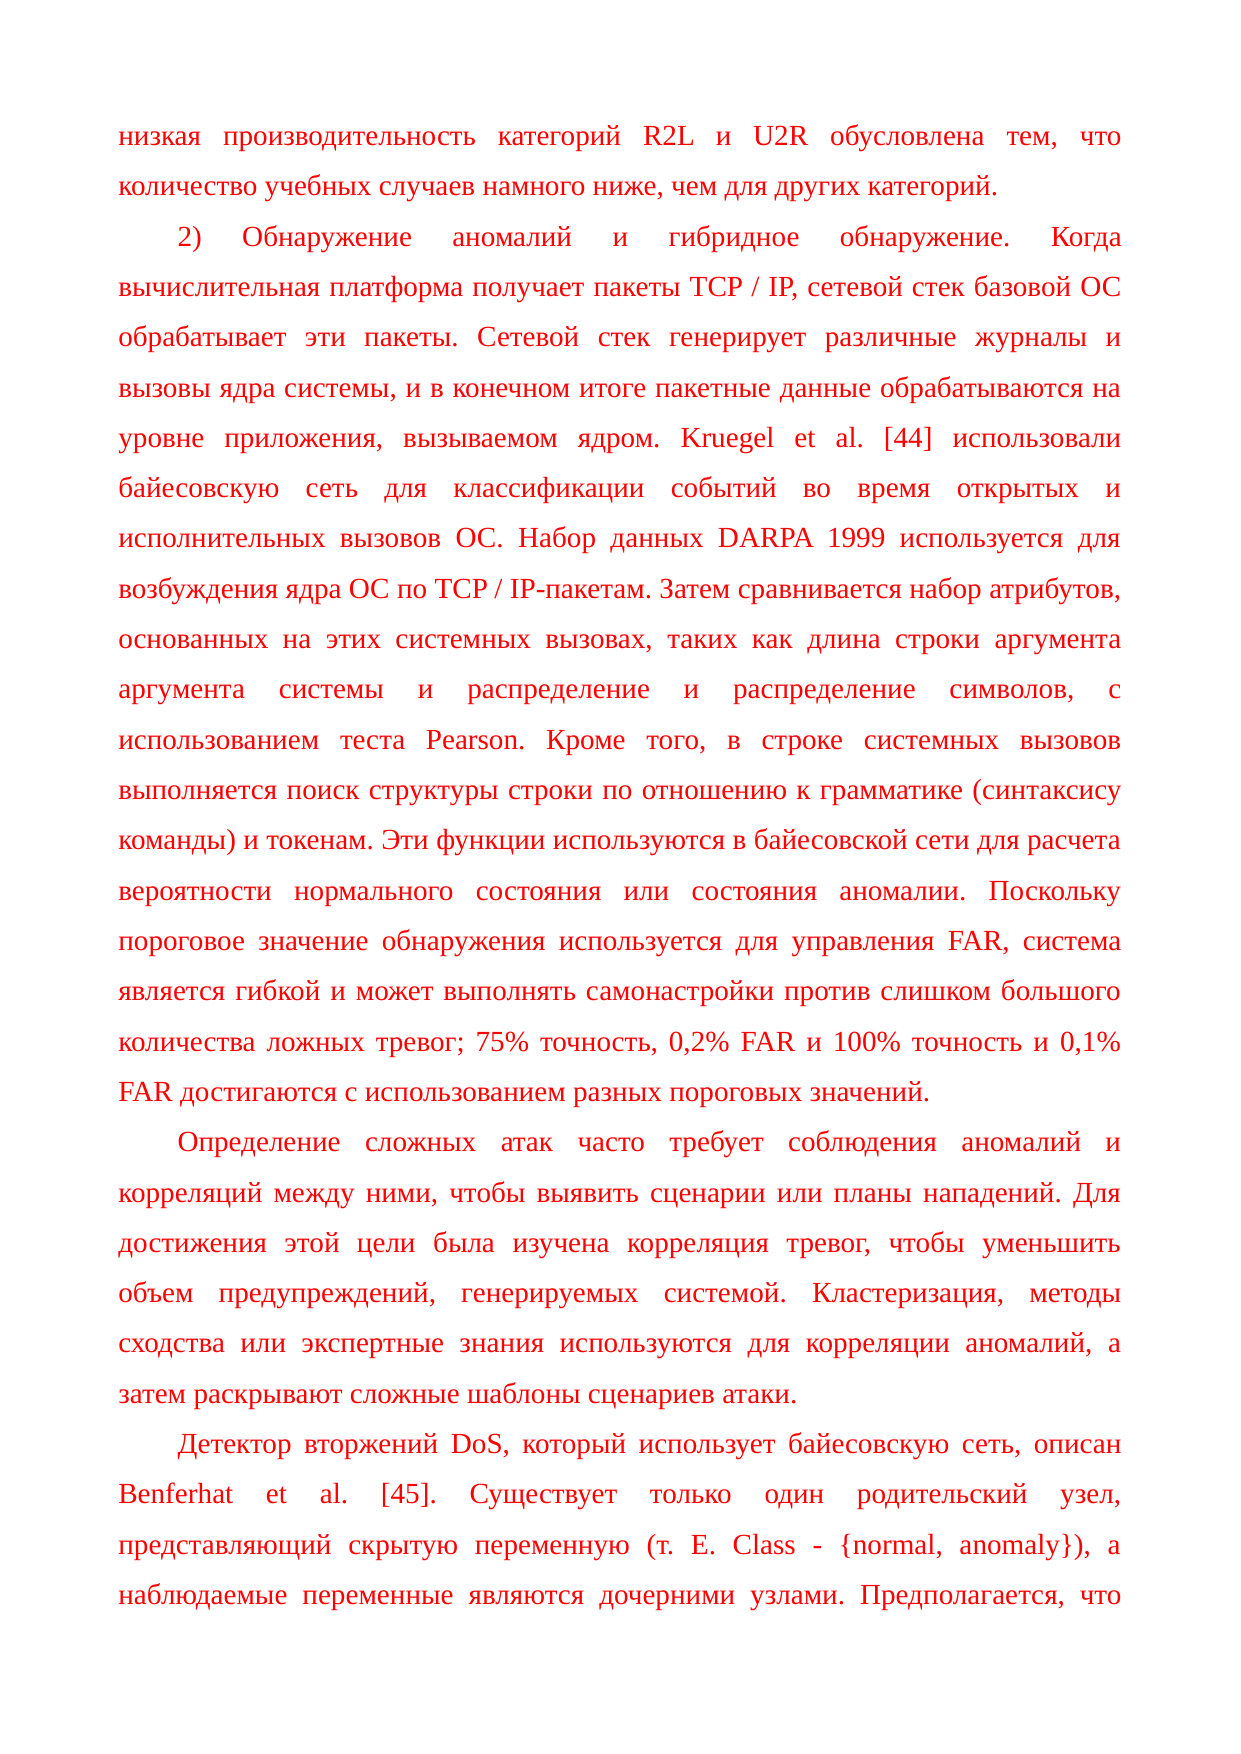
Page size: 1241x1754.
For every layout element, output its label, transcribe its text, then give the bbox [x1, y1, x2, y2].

text Определение сложных атак часто требует соблюдения аномалий и корреляций между ними, чтобы выявить сценарии или планы нападений. Для достижения этой цели была изучена корреляция тревог, чтобы уменьшить объем предупреждений, генерируемых системой. Кластеризация, методы сходства или экспертные знания используются для корреляции аномалий, а затем раскрывают сложные шаблоны сценариев атаки. [118, 1124, 1122, 1409]
text Детектор вторжений DoS, который использует байесовскую сеть, описан Benferhat et al. [45]. Существует только один родительский узел, представляющий скрытую переменную (т. Е. Class - {normal, anomaly}), а наблюдаемые переменные являются дочерними узлами. Предполагается, что [118, 1426, 1122, 1611]
text низкая производительность категорий R2L и U2R обусловлена тем, что количество учебных случаев намного ниже, чем для других категорий. [118, 118, 1122, 202]
text 2) Обнаружение аномалий и гибридное обнаружение. Когда вычислительная платформа получает пакеты TCP / IP, сетевой стек базовой ОС обрабатывает эти пакеты. Сетевой стек генерирует различные журналы и вызовы ядра системы, и в конечном итоге пакетные данные обрабатываются на уровне приложения, вызываемом ядром. Kruegel et al. [44] использовали байесовскую сеть для классификации событий во время открытых и исполнительных вызовов ОС. Набор данных DARPA 1999 используется для возбуждения ядра ОС по TCP / IP-пакетам. Затем сравнивается набор атрибутов, основанных на этих системных вызовах, таких как длина строки аргумента аргумента системы и распределение и распределение символов, с использованием теста Pearson. Кроме того, в строке системных вызовов выполняется поиск структуры строки по отношению к грамматике (синтаксису команды) и токенам. Эти функции используются в байесовской сети для расчета вероятности нормального состояния или состояния аномалии. Поскольку пороговое значение обнаружения используется для управления FAR, система является гибкой и может выполнять самонастройки против слишком большого количества ложных тревог; 75% точность, 0,2% FAR и 100% точность и 0,1% FAR достигаются с использованием разных пороговых значений. [118, 219, 1122, 1108]
